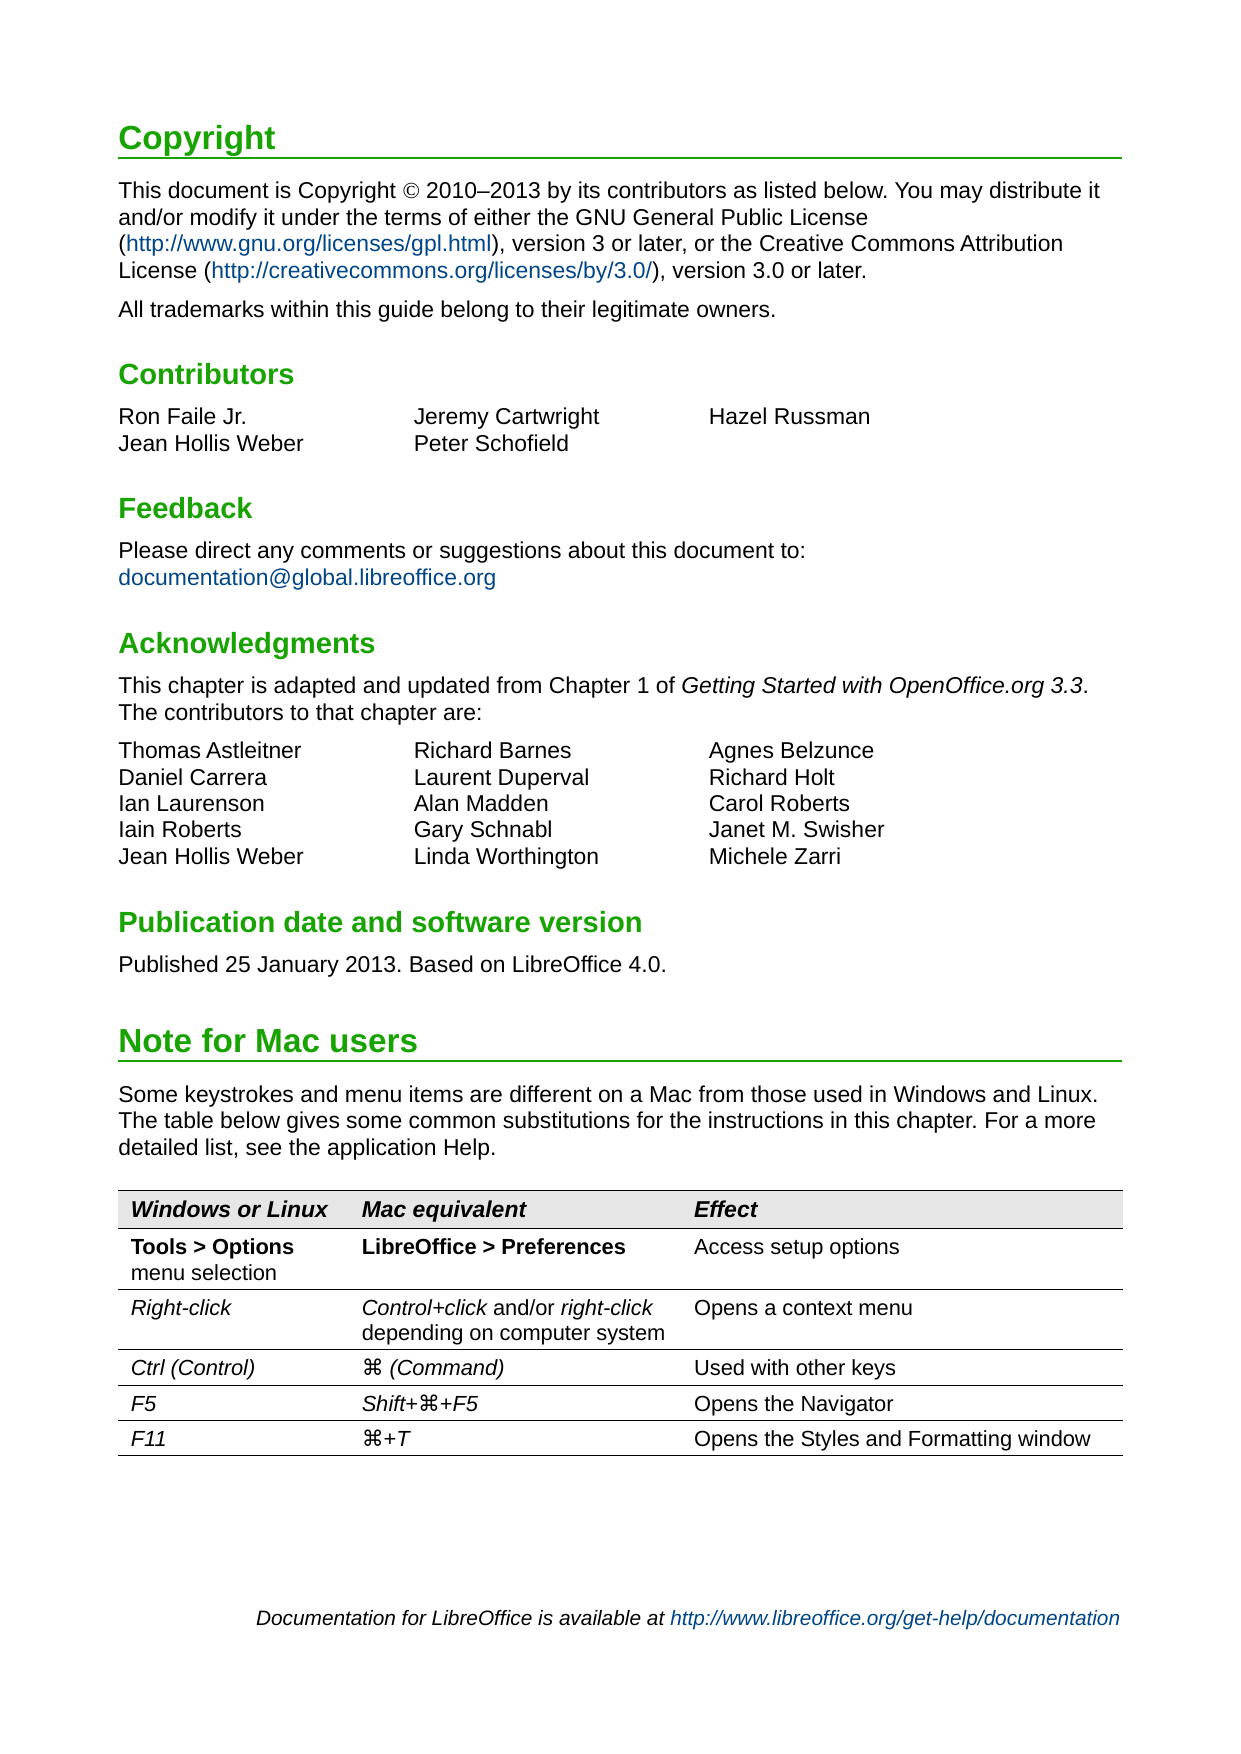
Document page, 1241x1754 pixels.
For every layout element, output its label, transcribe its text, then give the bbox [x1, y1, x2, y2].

table_cell Opens the Styles and Formatting window [681, 1421, 1123, 1455]
table_cell LibreOffice > Preferences [349, 1229, 681, 1289]
subtitle Contributors [118, 357, 1122, 391]
subtitle Note for Mac users [118, 1021, 1122, 1060]
table_cell F11 [118, 1421, 349, 1455]
subtitle Publication date and software version [118, 905, 1122, 938]
table_cell Opens the Navigator [681, 1386, 1123, 1420]
subtitle Feedback [118, 492, 1122, 525]
subtitle Acknowledgments [118, 626, 1122, 660]
text Some keystrokes and menu items are different on a Mac from those used in Windows and Linux. The table below gives some common substitutions for the instructions in this chapter. For a more detailed list, see the application Help. [118, 1081, 1122, 1160]
table_cell Right-click [118, 1290, 349, 1349]
text This chapter is adapted and updated from Chapter 1 of Getting Started with OpenOffice.org 3.3. The contributors to that chapter are: [118, 672, 1122, 725]
table_cell Control+click and/or right-click depending on computer system [349, 1290, 681, 1349]
table_cell Ctrl (Control) [118, 1350, 349, 1384]
table_cell z (Command) [349, 1350, 681, 1384]
table_cell F5 [118, 1386, 349, 1420]
table_cell z+T [349, 1421, 681, 1455]
text Published 25 January 2013. Based on LibreOffice 4.0. [118, 951, 1122, 977]
table_header Effect [681, 1191, 1123, 1228]
table_header Mac equivalent [349, 1191, 681, 1228]
text All trademarks within this guide belong to their legitimate owners. [118, 296, 1122, 322]
table_cell Access setup options [681, 1229, 1123, 1289]
subtitle Copyright [118, 118, 1122, 157]
table_cell Opens a context menu [681, 1290, 1123, 1349]
text Thomas Astleitner Richard Barnes Agnes Belzunce Daniel Carrera Laurent Duperval Richard Holt Ian Laurenson Alan Madden Carol Roberts Iain Roberts Gary Schnabl Janet M. Swisher Jean Hollis Weber Linda Worthington Michele Zarri [118, 737, 1122, 869]
table_cell Used with other keys [681, 1350, 1123, 1384]
text Ron Faile Jr. Jeremy Cartwright Hazel Russman Jean Hollis Weber Peter Schofield [118, 403, 1122, 456]
table_cell Tools > Options menu selection [118, 1229, 349, 1289]
table_header Windows or Linux [118, 1191, 349, 1228]
table_cell Shift+z+F5 [349, 1386, 681, 1420]
text Please direct any comments or suggestions about this document to: documentation@global.libreoffice.org [118, 537, 1122, 591]
text This document is Copyright © 2010–2013 by its contributors as listed below. You may distribute it and/or modify it under the terms of either the GNU General Public License (http://www.gnu.org/licenses/gpl.html), version 3 or later, or the Creative Commons Attribution License (http://creativecommons.org/licenses/by/3.0/), version 3.0 or later. [118, 177, 1122, 283]
